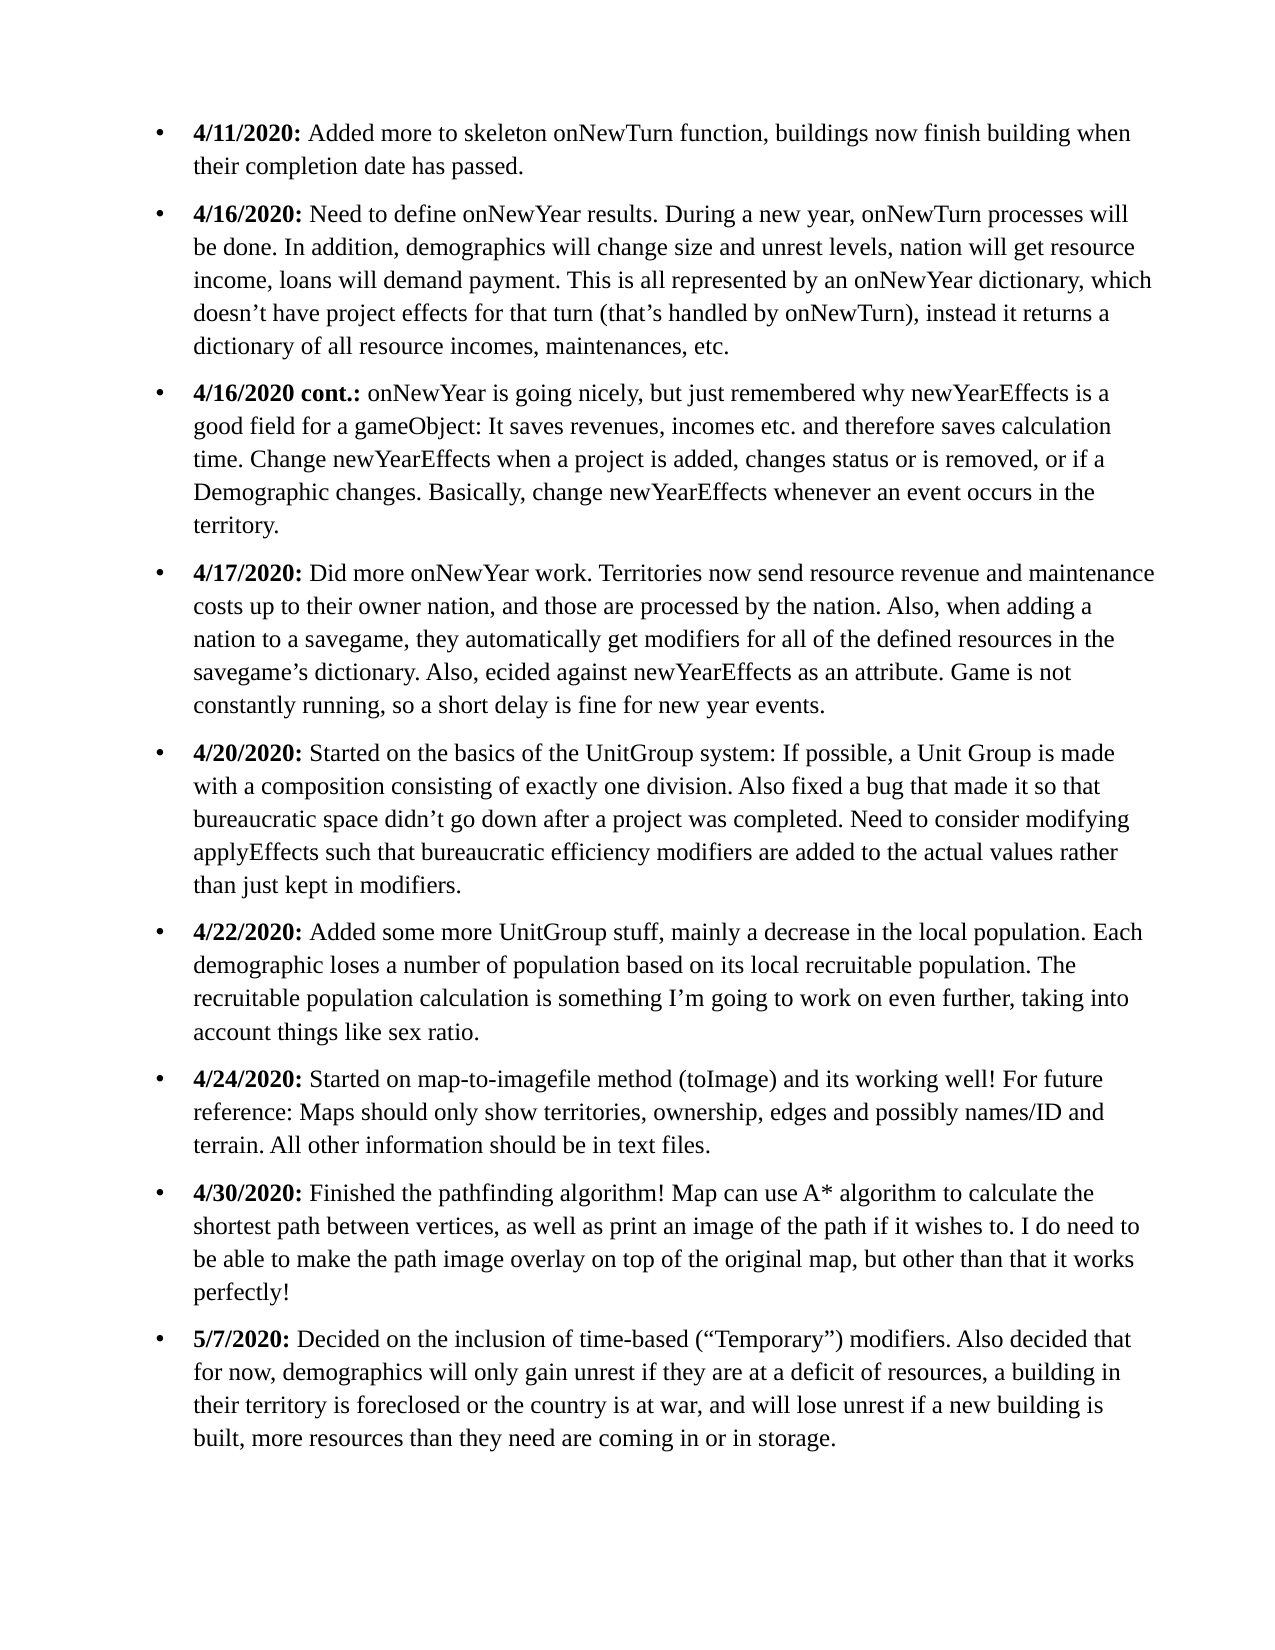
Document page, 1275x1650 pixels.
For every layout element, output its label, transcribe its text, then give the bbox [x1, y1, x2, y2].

list 4/24/2020: Started on map-to-imagefile method (toImage) and its working well! For future reference: Maps should only show territories, ownership, edges and possibly names/ID and terrain. All other information should be in text files. [156, 1064, 1157, 1159]
list 4/11/2020: Added more to skeleton onNewTurn function, buildings now finish building when their completion date has passed. [156, 118, 1157, 180]
list 4/16/2020: Need to define onNewYear results. During a new year, onNewTurn processes will be done. In addition, demographics will change size and unrest levels, nation will get resource income, loans will demand payment. This is all represented by an onNewYear dictionary, which doesn’t have project effects for that turn (that’s handled by onNewTurn), instead it returns a dictionary of all resource incomes, maintenances, etc. [156, 199, 1157, 359]
list 4/22/2020: Added some more UnitGroup stuff, mainly a decrease in the local population. Each demographic loses a number of population based on its local recruitable population. The recruitable population calculation is something I’m going to work on even further, taking into account things like sex ratio. [156, 917, 1157, 1045]
list 4/17/2020: Did more onNewYear work. Territories now send resource revenue and maintenance costs up to their owner nation, and those are processed by the nation. Also, when adding a nation to a savegame, they automatically get modifiers for all of the defined resources in the savegame’s dictionary. Also, ecided against newYearEffects as an attribute. Game is not constantly running, so a short delay is fine for new year events. [156, 558, 1157, 719]
list 4/30/2020: Finished the pathfinding algorithm! Map can use A* algorithm to calculate the shortest path between vertices, as well as print an image of the path if it wishes to. I do need to be able to make the path image overlay on top of the original map, but other than that it works perfectly! [156, 1178, 1157, 1306]
list 4/16/2020 cont.: onNewYear is going nicely, but just remembered why newYearEffects is a good field for a gameObject: It saves revenues, incomes etc. and therefore saves calculation time. Change newYearEffects when a project is added, changes status or is removed, or if a Demographic changes. Basically, change newYearEffects whenever an event occurs in the territory. [156, 378, 1157, 539]
list 5/7/2020: Decided on the inclusion of time-based (“Temporary”) modifiers. Also decided that for now, demographics will only gain unrest if they are at a deficit of resources, a building in their territory is foreclosed or the country is at war, and will lose unrest if a new building is built, more resources than they need are coming in or in storage. [156, 1324, 1157, 1452]
list 4/20/2020: Started on the basics of the UnitGroup system: If possible, a Unit Group is made with a composition consisting of exactly one division. Also fixed a bug that made it so that bureaucratic space didn’t go down after a project was completed. Need to consider modifying applyEffects such that bureaucratic efficiency modifiers are added to the actual values rather than just kept in modifiers. [156, 738, 1157, 899]
